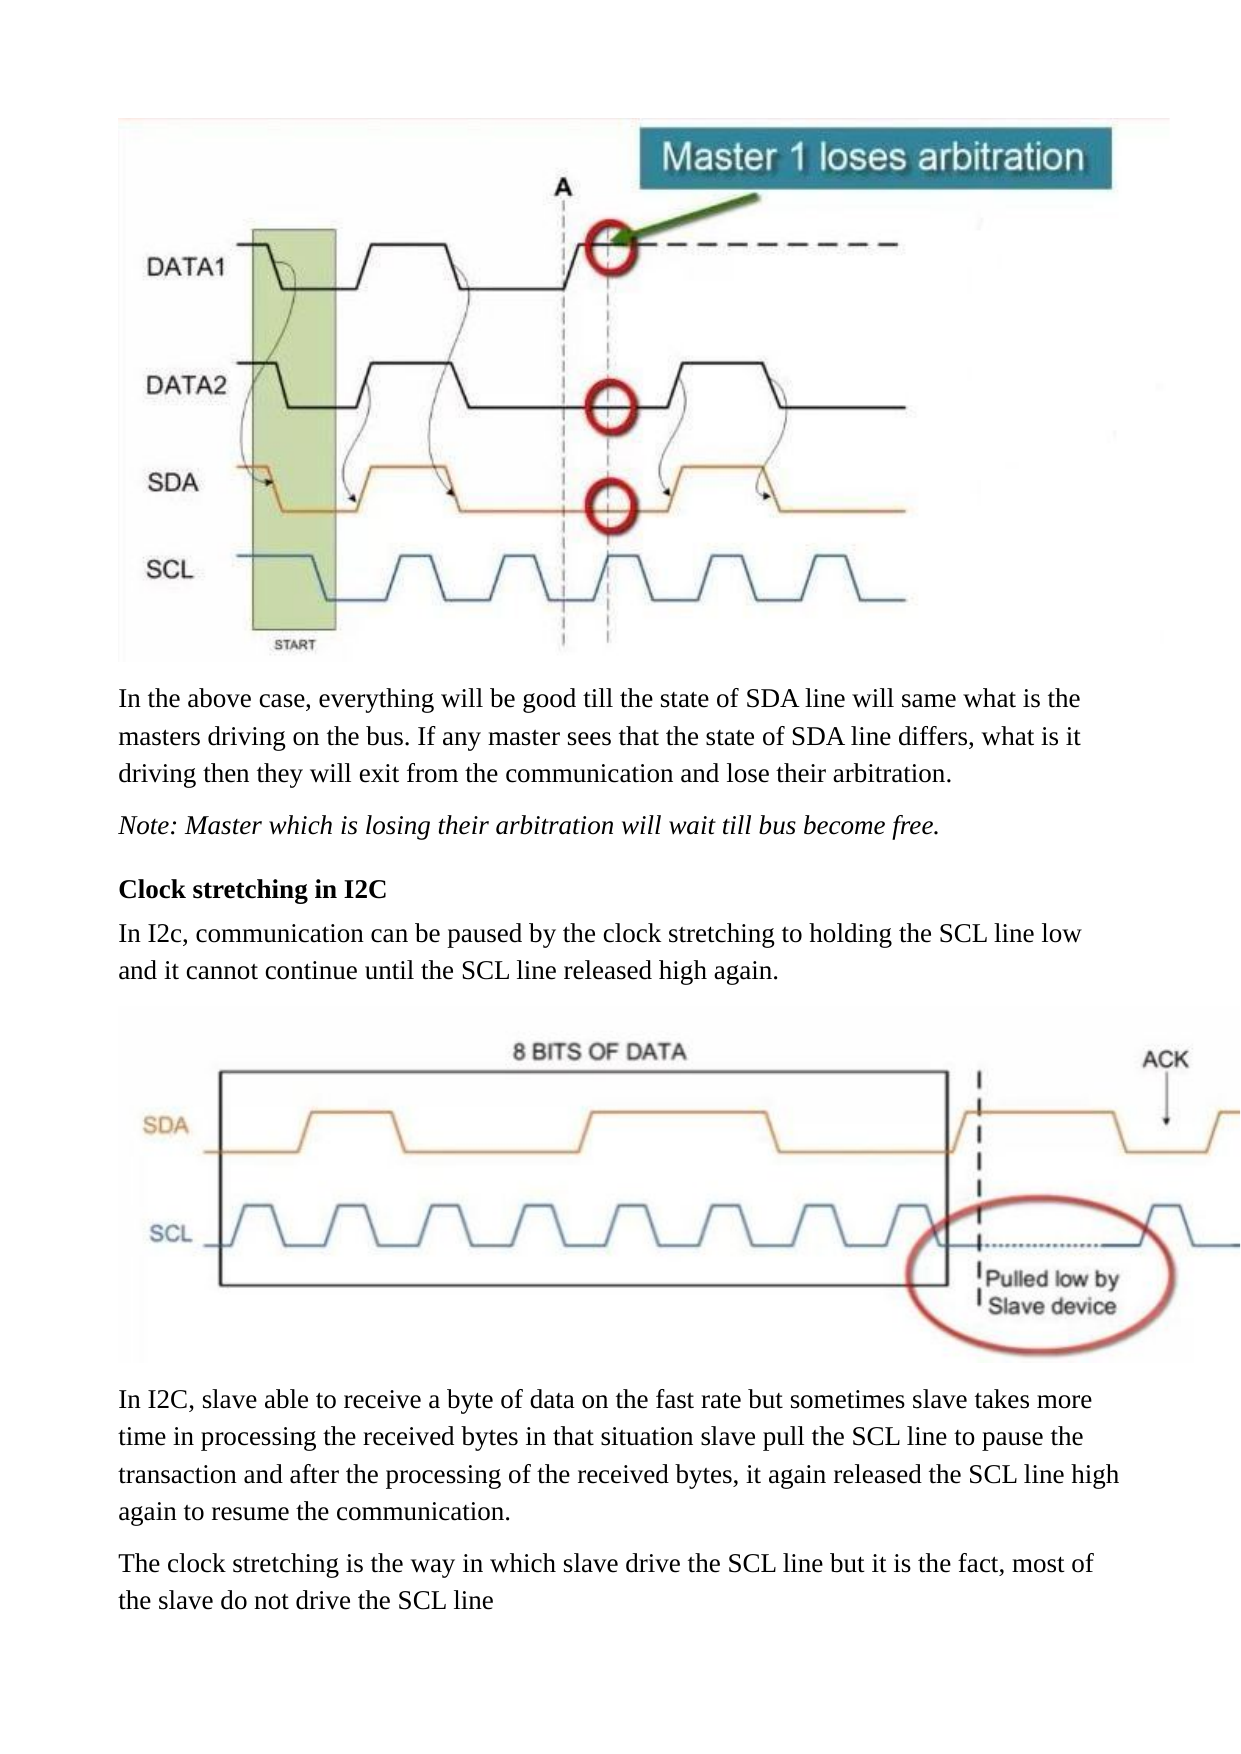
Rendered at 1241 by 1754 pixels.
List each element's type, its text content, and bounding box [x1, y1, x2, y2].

text In I2c, communication can be paused by the clock stretching to holding the SCL line low and it cannot continue until the SCL line released high again. [118, 917, 1122, 986]
picture [118, 118, 1170, 662]
text In I2C, slave able to receive a byte of data on the fast rate but sometimes slave takes more time in processing the received bytes in that situation slave pull the SCL line to pause the transaction and after the processing of the received bytes, it again released the SCL line high again to resume the communication. [118, 1383, 1122, 1526]
text Note: Master which is losing their arbitration will wait till bus become free. [118, 809, 1122, 840]
subtitle Clock stretching in I2C [118, 873, 1122, 904]
text The clock stretching is the way in which slave drive the SCL line but it is the fact, most of the slave do not drive the SCL line [118, 1547, 1122, 1615]
picture [118, 1006, 1241, 1363]
text In the above case, everything will be good till the state of SDA line will same what is the masters driving on the bus. If any master sees that the state of SDA line differs, what is it driving then they will exit from the communication and lose their arbitration. [118, 683, 1122, 788]
